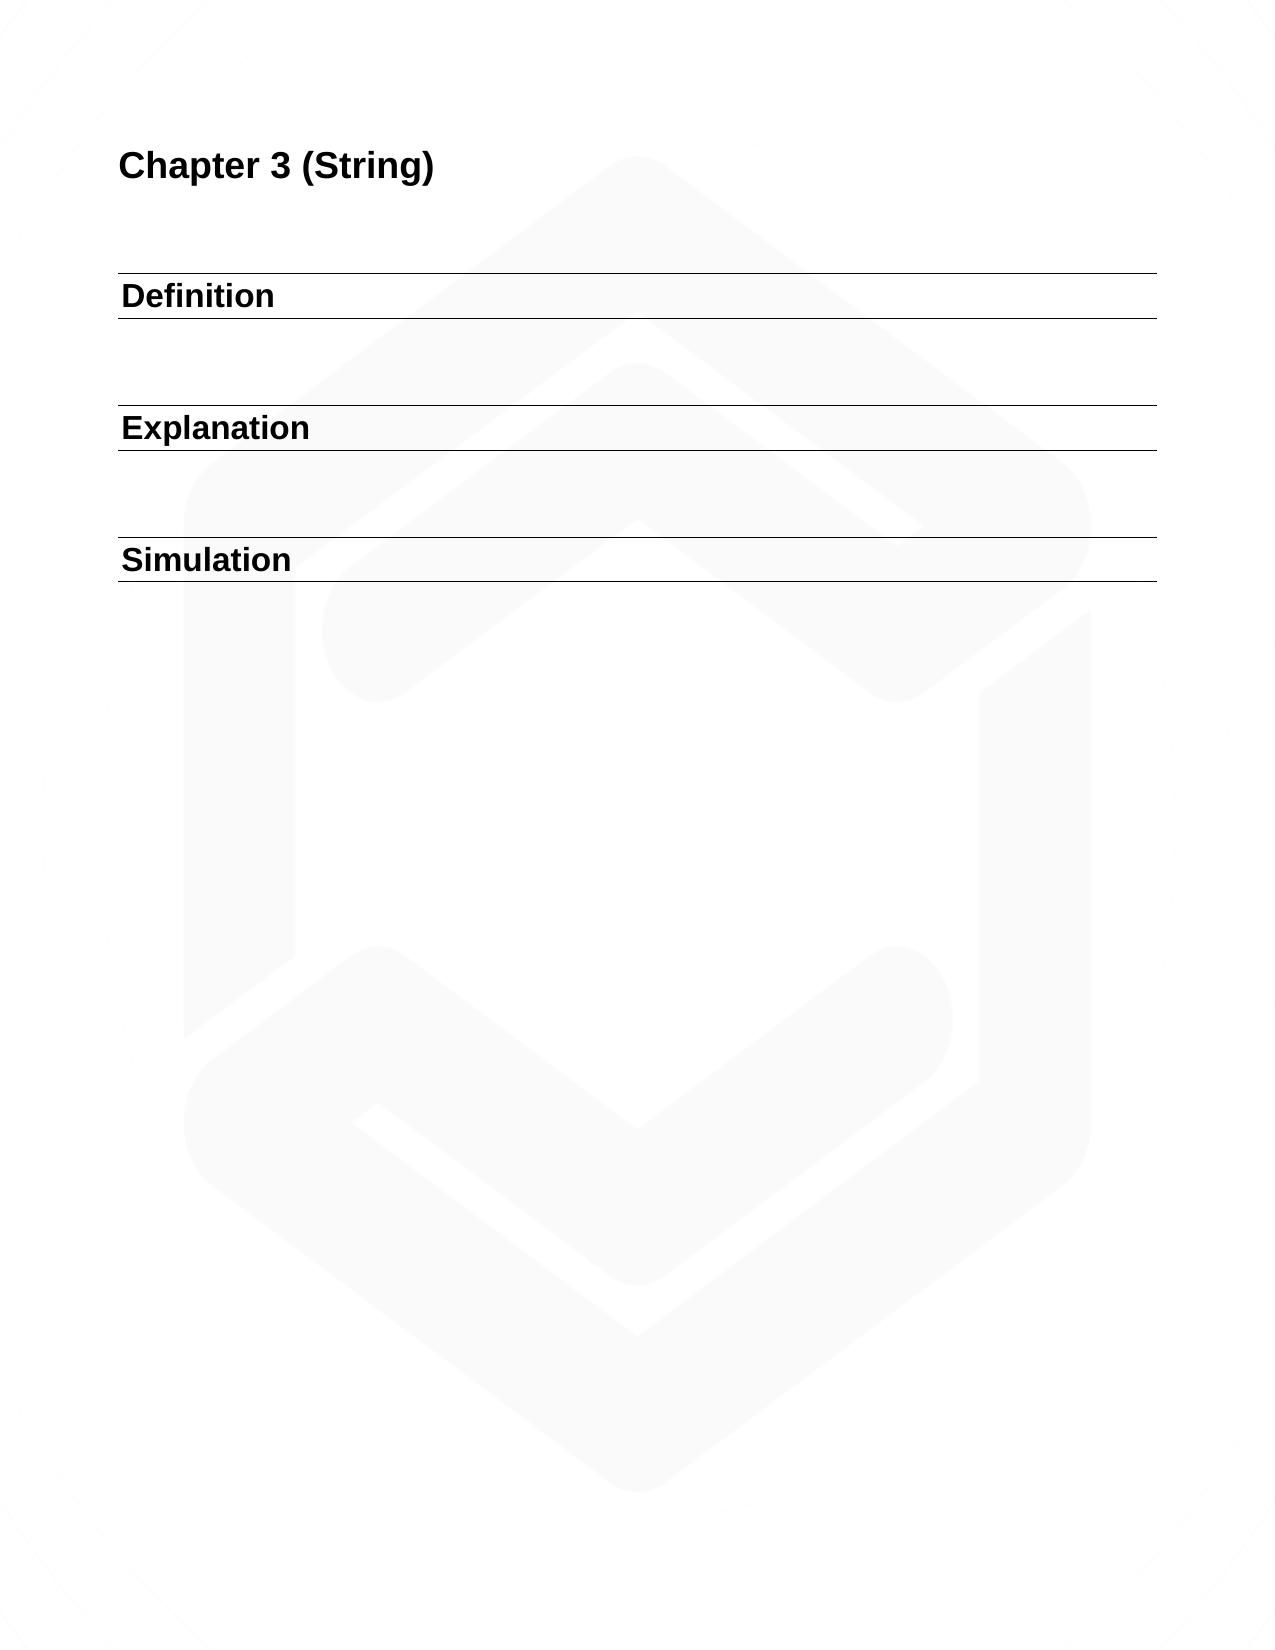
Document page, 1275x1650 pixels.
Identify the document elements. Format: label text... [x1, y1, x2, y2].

subtitle Simulation [118, 538, 1157, 581]
subtitle Definition [118, 274, 1157, 318]
subtitle Chapter 3 (String) [118, 143, 1157, 186]
subtitle Explanation [118, 406, 1157, 450]
